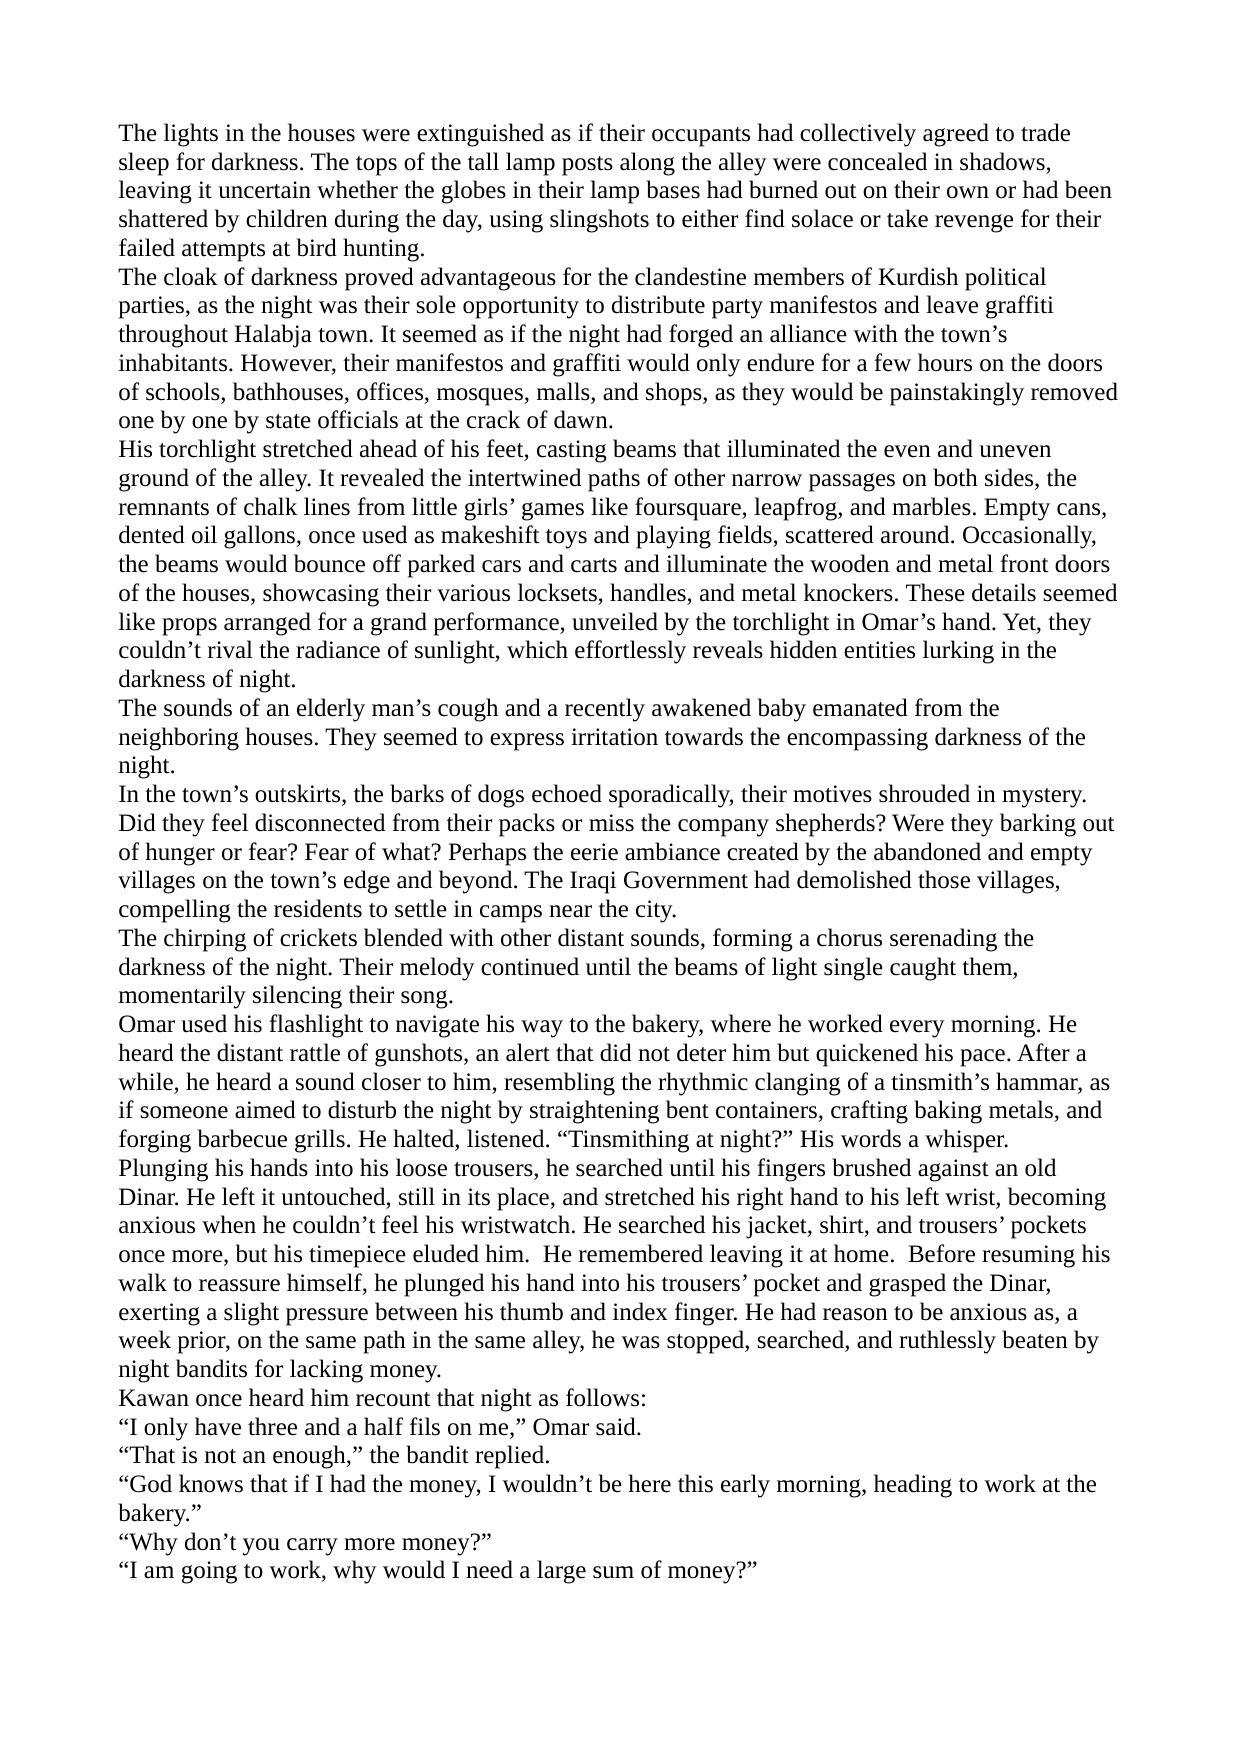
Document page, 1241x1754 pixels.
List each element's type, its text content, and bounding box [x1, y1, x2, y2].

text The sounds of an elderly man’s cough and a recently awakened baby emanated from the neighboring houses. They seemed to express irritation towards the encompassing darkness of the night. [118, 693, 1122, 779]
text In the town’s outskirts, the barks of dogs echoed sporadically, their motives shrouded in mystery. Did they feel disconnected from their packs or miss the company shepherds? Were they barking out of hunger or fear? Fear of what? Perhaps the eerie ambiance created by the abandoned and empty villages on the town’s edge and beyond. The Iraqi Government had demolished those villages, compelling the residents to settle in camps near the city. [118, 779, 1122, 923]
text Omar used his flashlight to navigate his way to the bakery, where he worked every morning. He heard the distant rattle of gunshots, an alert that did not deter him but quickened his pace. After a while, he heard a sound closer to him, resembling the rhythmic clanging of a tinsmith’s hammar, as if someone aimed to disturb the night by straightening bent containers, crafting baking metals, and forging barbecue grills. He halted, listened. “Tinsmithing at night?” His words a whisper. [118, 1009, 1122, 1153]
text The chirping of crickets blended with other distant sounds, forming a chorus serenading the darkness of the night. Their melody continued until the beams of light single caught them, momentarily silencing their song. [118, 923, 1122, 1009]
text The lights in the houses were extinguished as if their occupants had collectively agreed to trade sleep for darkness. The tops of the tall lamp posts along the alley were concealed in shadows, leaving it uncertain whether the globes in their lamp bases had burned out on their own or had been shattered by children during the day, using slingshots to either find solace or take revenge for their failed attempts at bird hunting. [118, 118, 1122, 262]
text “I only have three and a half fils on me,” Omar said. [118, 1412, 1122, 1441]
text Kawan once heard him recount that night as follows: [118, 1383, 1122, 1412]
text “God knows that if I had the money, I wouldn’t be here this early morning, heading to work at the bakery.” [118, 1469, 1122, 1527]
text “Why don’t you carry more money?” [118, 1527, 1122, 1556]
text “That is not an enough,” the bandit replied. [118, 1441, 1122, 1469]
text His torchlight stretched ahead of his feet, casting beams that illuminated the even and uneven ground of the alley. It revealed the intertwined paths of other narrow passages on both sides, the remnants of chalk lines from little girls’ games like foursquare, leapfrog, and marbles. Empty cans, dented oil gallons, once used as makeshift toys and playing fields, scattered around. Occasionally, the beams would bounce off parked cars and carts and illuminate the wooden and metal front doors of the houses, showcasing their various locksets, handles, and metal knockers. These details seemed like props arranged for a grand performance, unveiled by the torchlight in Omar’s hand. Yet, they couldn’t rival the radiance of sunlight, which effortlessly reveals hidden entities lurking in the darkness of night. [118, 434, 1122, 693]
text The cloak of darkness proved advantageous for the clandestine members of Kurdish political parties, as the night was their sole opportunity to distribute party manifestos and leave graffiti throughout Halabja town. It seemed as if the night had forged an alliance with the town’s inhabitants. However, their manifestos and graffiti would only endure for a few hours on the doors of schools, bathhouses, offices, mosques, malls, and shops, as they would be painstakingly removed one by one by state officials at the crack of dawn. [118, 262, 1122, 434]
text Plunging his hands into his loose trousers, he searched until his fingers brushed against an old Dinar. He left it untouched, still in its place, and stretched his right hand to his left wrist, becoming anxious when he couldn’t feel his wristwatch. He searched his jacket, shirt, and trousers’ pockets once more, but his timepiece eluded him. He remembered leaving it at home. Before resuming his walk to reassure himself, he plunged his hand into his trousers’ pocket and grasped the Dinar, exerting a slight pressure between his thumb and index finger. He had reason to be anxious as, a week prior, on the same path in the same alley, he was stopped, searched, and ruthlessly beaten by night bandits for lacking money. [118, 1153, 1122, 1383]
text “I am going to work, why would I need a large sum of money?” [118, 1556, 1122, 1584]
